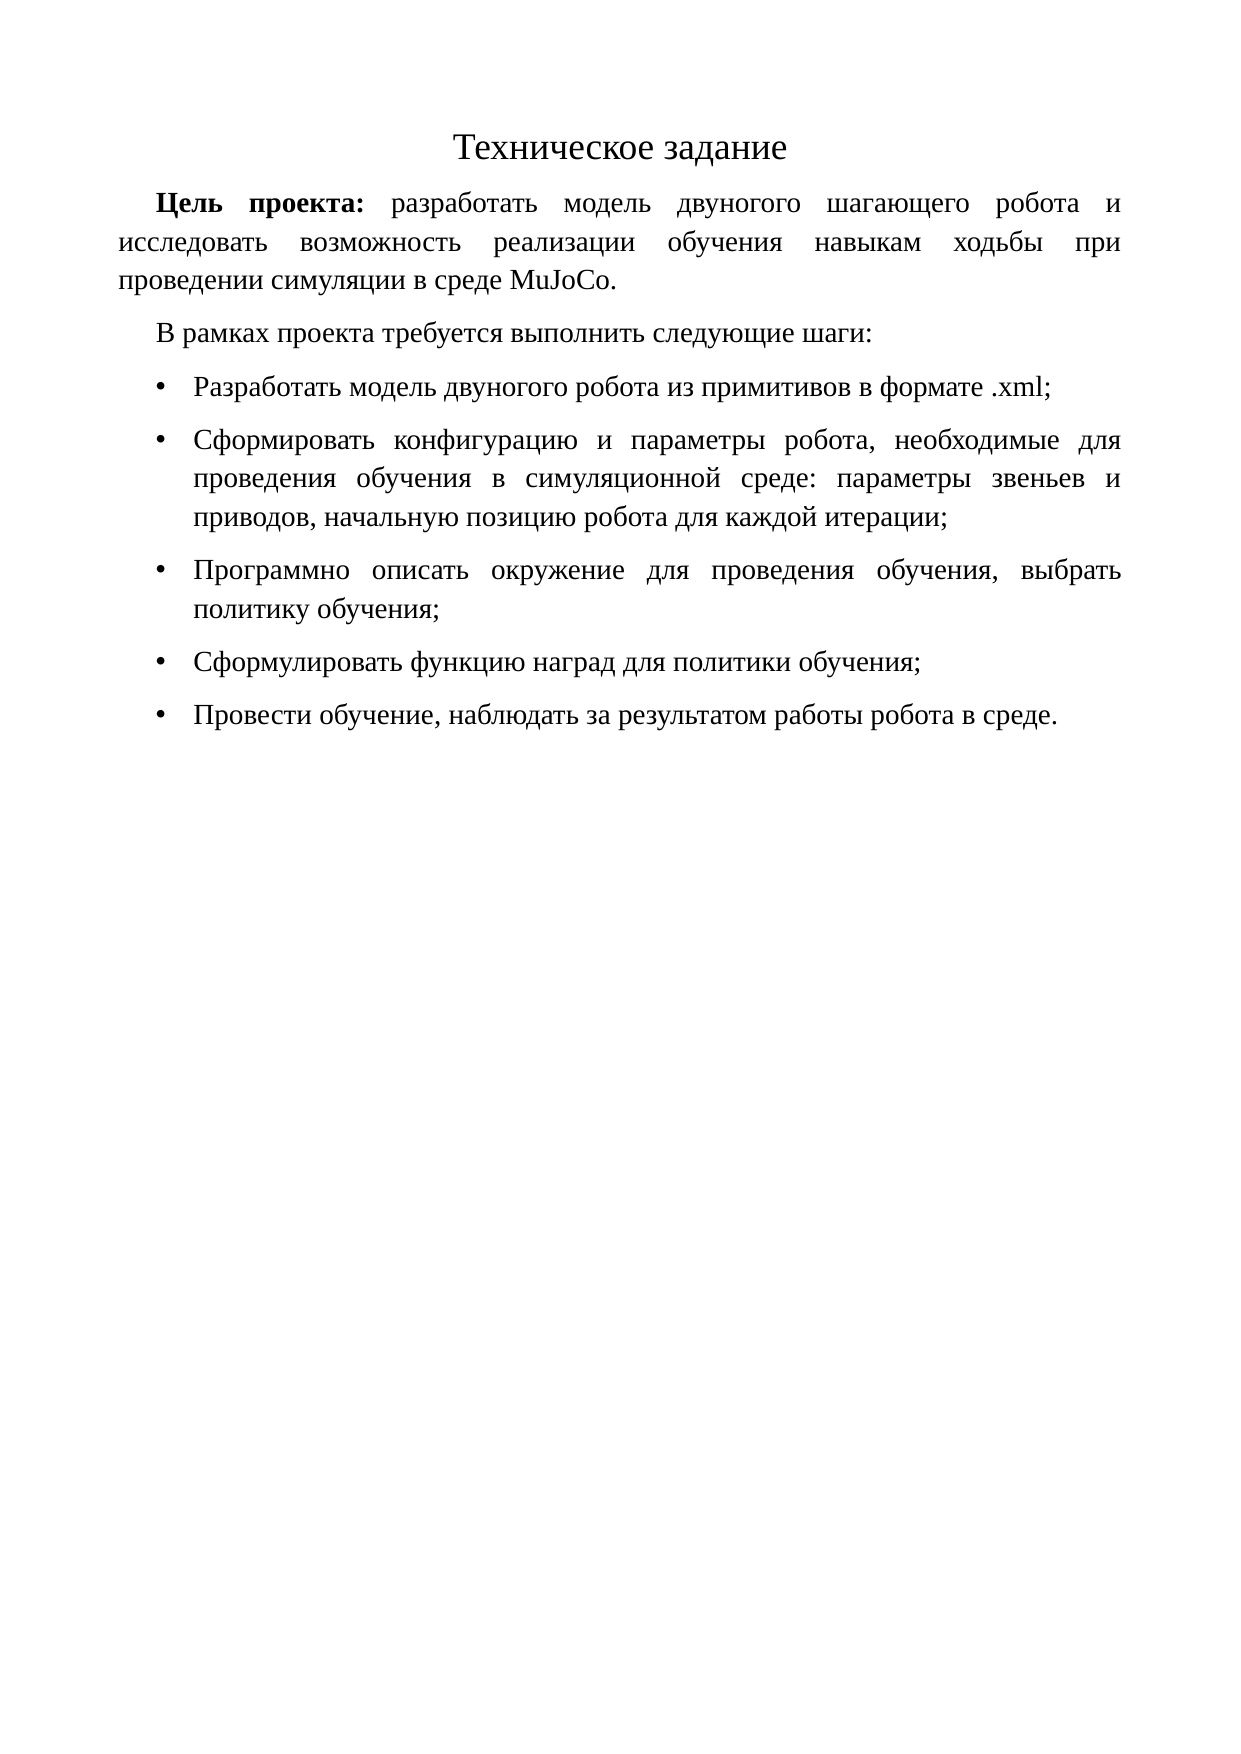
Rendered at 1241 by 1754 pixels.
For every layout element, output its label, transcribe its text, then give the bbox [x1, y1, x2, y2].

list Программно описать окружение для проведения обучения, выбрать политику обучения; [156, 552, 1122, 624]
subtitle Техническое задание [118, 124, 1122, 167]
list Сформулировать функцию наград для политики обучения; [156, 644, 1122, 678]
text Цель проекта: разработать модель двуногого шагающего робота и исследовать возможность реализации обучения навыкам ходьбы при проведении симуляции в среде MuJoCo. [118, 185, 1122, 296]
list Провести обучение, наблюдать за результатом работы робота в среде. [156, 697, 1122, 731]
text В рамках проекта требуется выполнить следующие шаги: [118, 316, 1122, 349]
list Сформировать конфигурацию и параметры робота, необходимые для проведения обучения в симуляционной среде: параметры звеньев и приводов, начальную позицию робота для каждой итерации; [156, 422, 1122, 533]
list Разработать модель двуногого робота из примитивов в формате .xml; [156, 369, 1122, 402]
